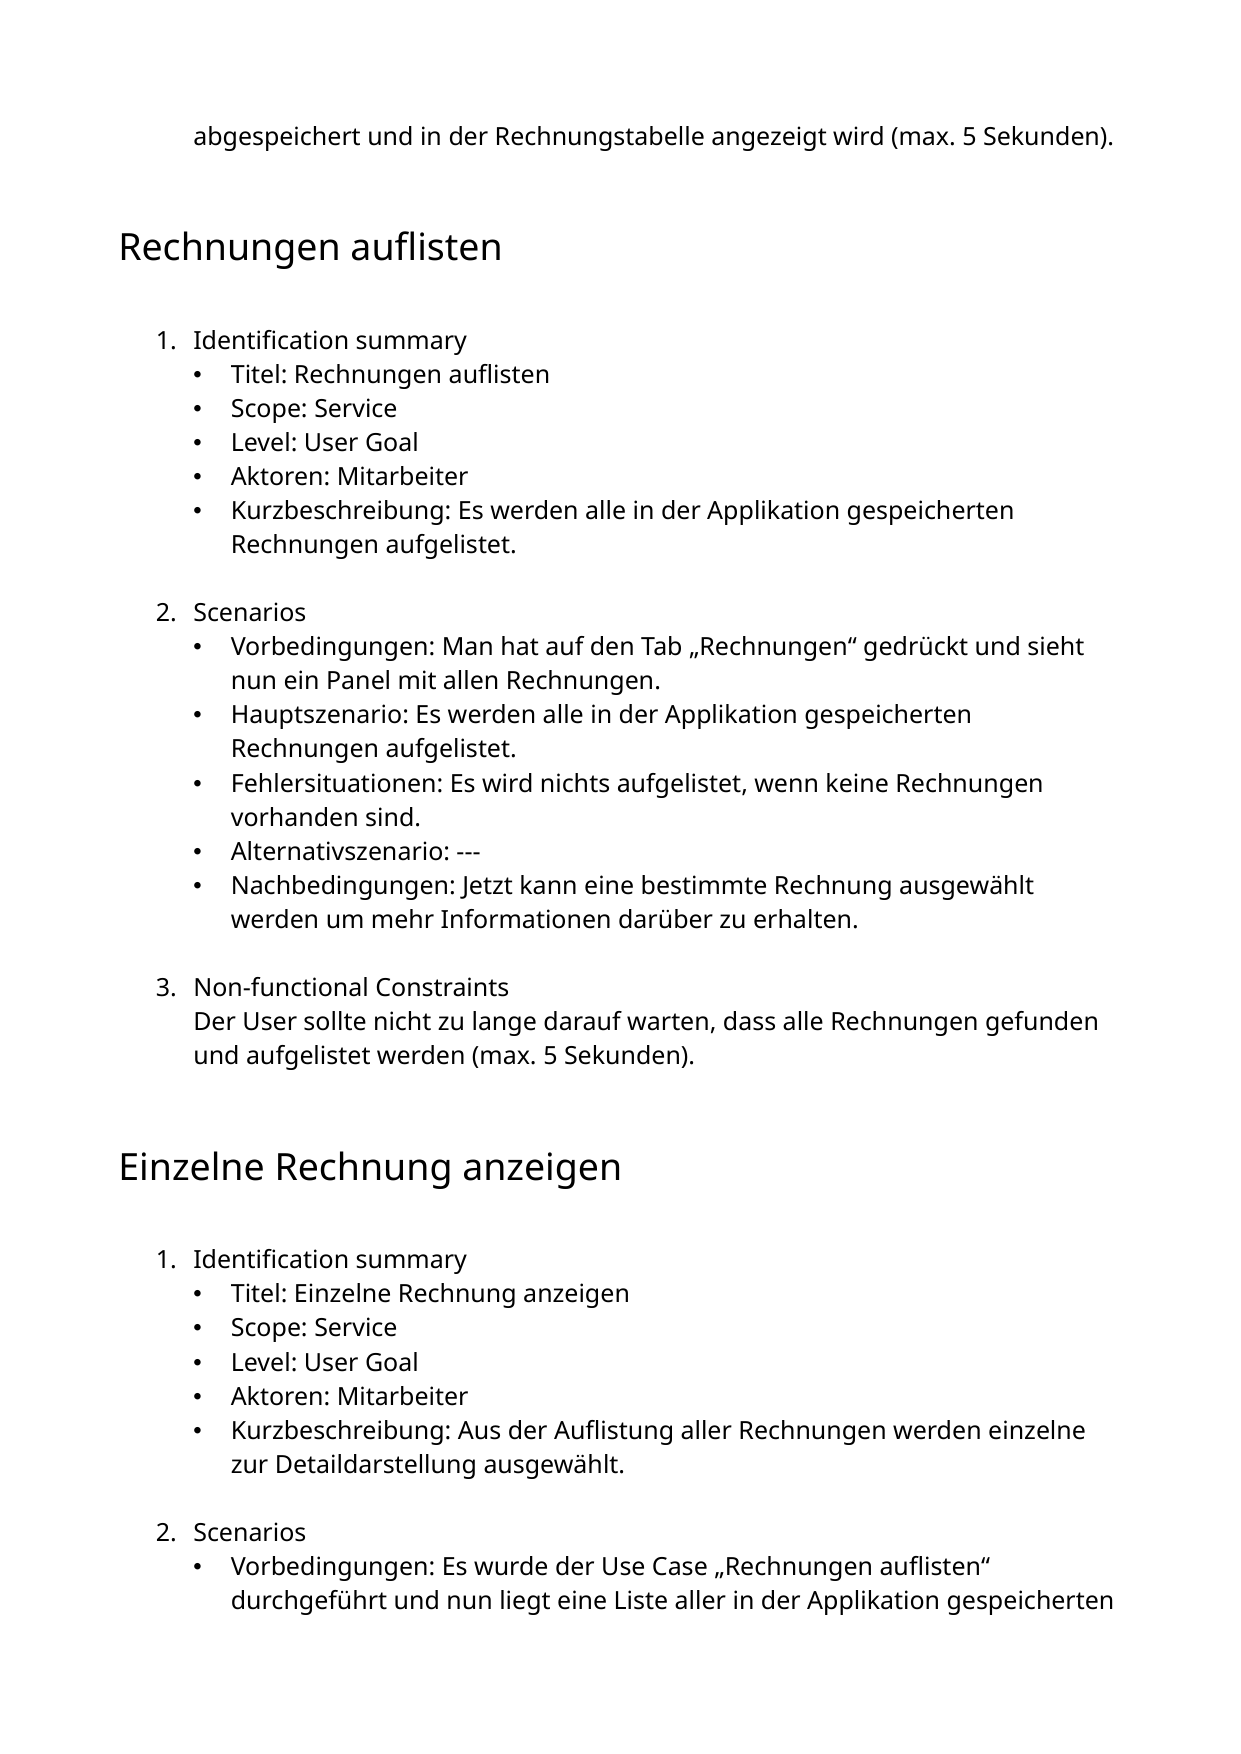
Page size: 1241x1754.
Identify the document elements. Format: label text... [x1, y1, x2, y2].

list Identification summary [156, 322, 1122, 356]
list Non-functional Constraints [156, 969, 1122, 1004]
list Vorbedingungen: Man hat auf den Tab „Rechnungen“ gedrückt und sieht nun ein Panel mit allen Rechnungen. [193, 629, 1122, 697]
list Aktoren: Mitarbeiter [193, 459, 1122, 493]
list Vorbedingungen: Es wurde der Use Case „Rechnungen auflisten“ durchgeführt und nun liegt eine Liste aller in der Applikation gespeicherten [193, 1548, 1122, 1617]
list Fehlersituationen: Es wird nichts aufgelistet, wenn keine Rechnungen vorhanden sind. [193, 765, 1122, 833]
list Alternativszenario: --- [193, 833, 1122, 867]
list Scope: Service [193, 391, 1122, 424]
list Scenarios [156, 595, 1122, 629]
list Level: User Goal [193, 424, 1122, 459]
list Titel: Einzelne Rechnung anzeigen [193, 1276, 1122, 1310]
text Rechnungen auflisten [118, 220, 1122, 271]
list Hauptszenario: Es werden alle in der Applikation gespeicherten Rechnungen aufgelistet. [193, 697, 1122, 765]
list Identification summary [156, 1242, 1122, 1276]
list abgespeichert und in der Rechnungstabelle angezeigt wird (max. 5 Sekunden). [156, 118, 1122, 152]
list Der User sollte nicht zu lange darauf warten, dass alle Rechnungen gefunden und aufgelistet werden (max. 5 Sekunden). [156, 1004, 1122, 1072]
text Einzelne Rechnung anzeigen [118, 1140, 1122, 1191]
list Level: User Goal [193, 1344, 1122, 1378]
list Aktoren: Mitarbeiter [193, 1378, 1122, 1412]
list Kurzbeschreibung: Aus der Auflistung aller Rechnungen werden einzelne zur Detaildarstellung ausgewählt. [193, 1412, 1122, 1480]
list Kurzbeschreibung: Es werden alle in der Applikation gespeicherten Rechnungen aufgelistet. [193, 493, 1122, 561]
list Titel: Rechnungen auflisten [193, 356, 1122, 391]
list Scenarios [156, 1514, 1122, 1548]
list Scope: Service [193, 1310, 1122, 1344]
list Nachbedingungen: Jetzt kann eine bestimmte Rechnung ausgewählt werden um mehr Informationen darüber zu erhalten. [193, 867, 1122, 936]
